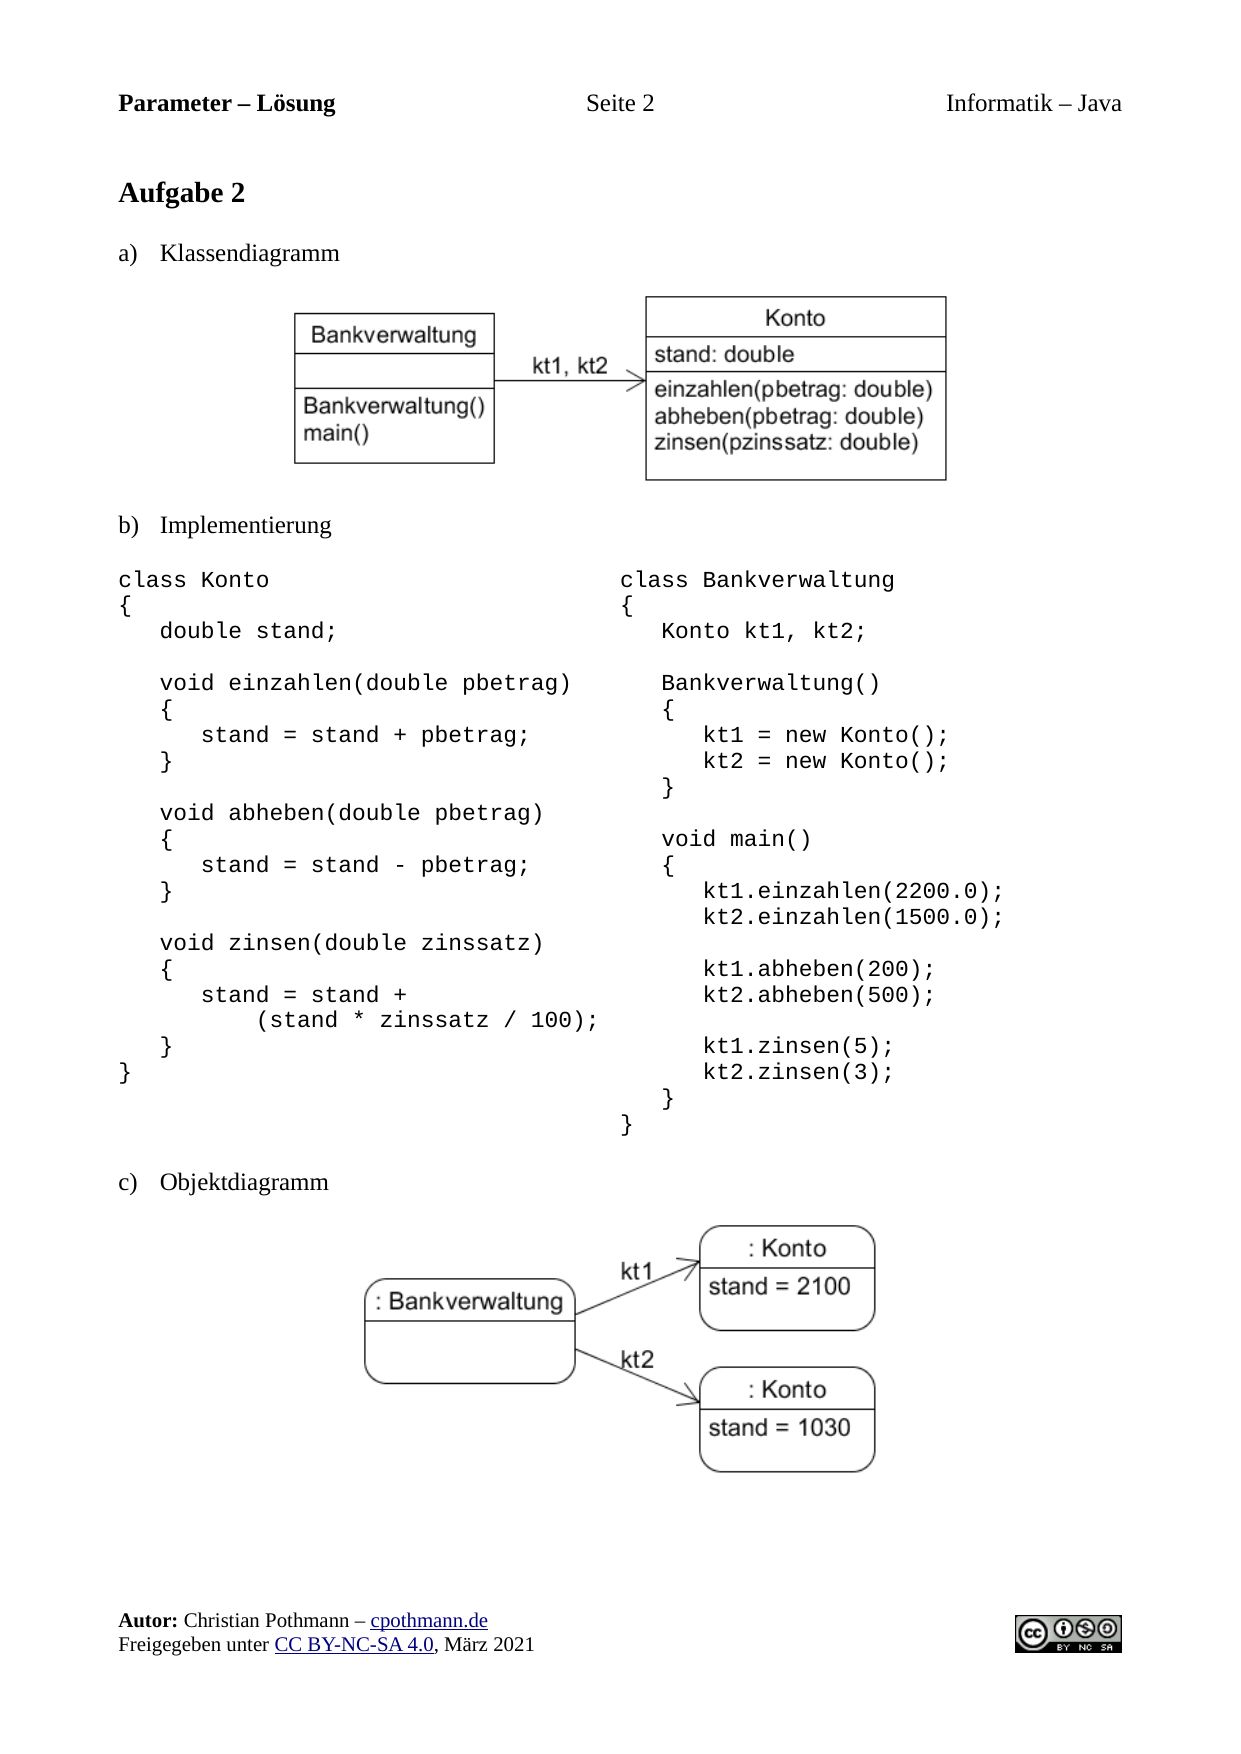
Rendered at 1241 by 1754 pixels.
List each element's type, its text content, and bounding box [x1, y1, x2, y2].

text Autor: Christian Pothmann – cpothmann.de [118, 1608, 1122, 1632]
list Implementierung [118, 510, 1122, 539]
picture [1015, 1615, 1122, 1653]
picture [293, 295, 948, 482]
list Objektdiagramm [118, 1167, 1122, 1196]
table_header class Konto { double stand; void einzahlen(double pbetrag) { stand = stand + pbetrag; } void abheben(double pbetrag) { stand = stand - pbetrag; } void zinsen(double zinssatz) { stand = stand + (stand * zinssatz / 100); } } [118, 568, 620, 1138]
list Klassendiagramm [118, 238, 1122, 267]
picture [363, 1224, 877, 1474]
text Aufgabe 2 [118, 176, 1122, 209]
text Freigegeben unter CC BY-NC-SA 4.0, März 2021 [118, 1632, 1122, 1656]
table_header class Bankverwaltung { Konto kt1, kt2; Bankverwaltung() { kt1 = new Konto(); kt2 = new Konto(); } void main() { kt1.einzahlen(2200.0); kt2.einzahlen(1500.0); kt1.abheben(200); kt2.abheben(500); kt1.zinsen(5); kt2.zinsen(3); } } [620, 568, 1122, 1138]
